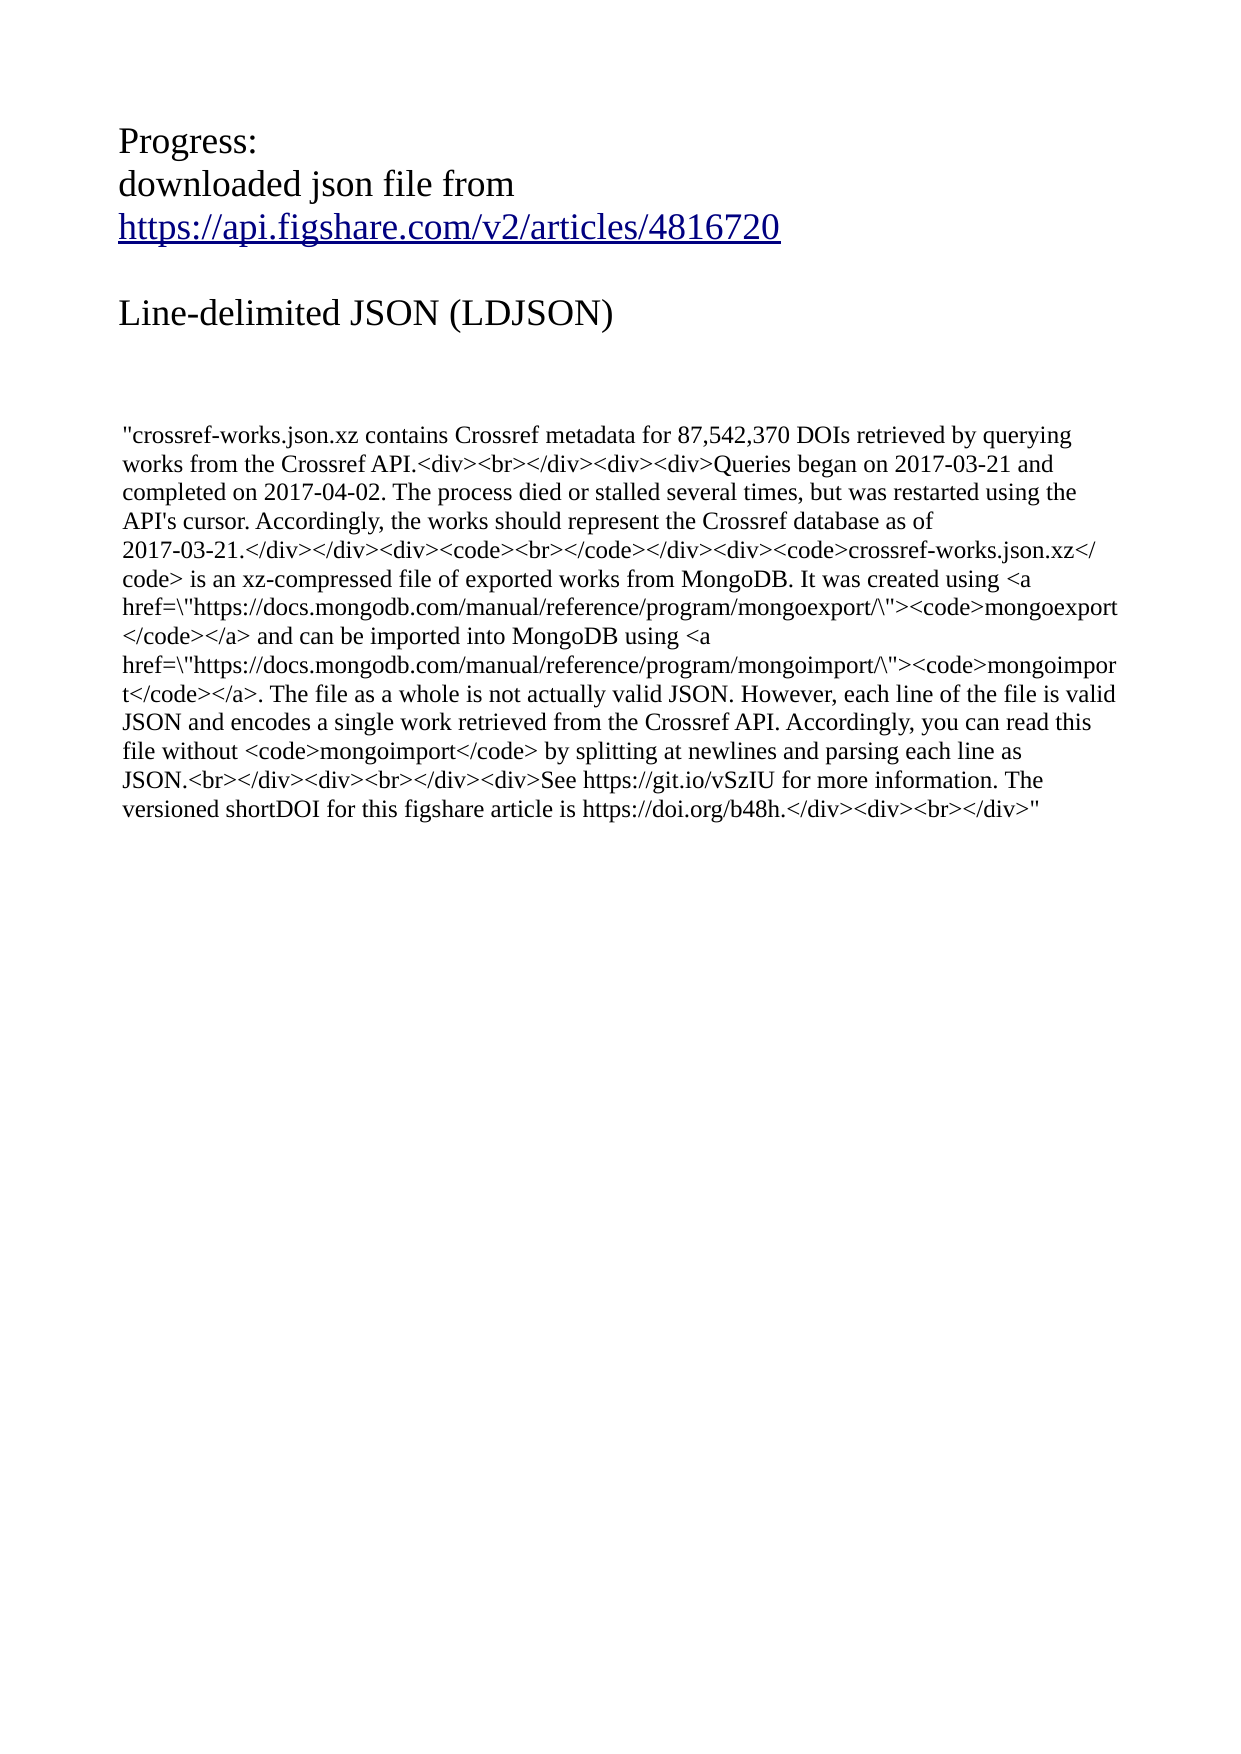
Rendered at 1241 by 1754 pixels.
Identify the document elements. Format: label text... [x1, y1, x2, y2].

table_header "crossref-works.json.xz contains Crossref metadata for 87,542,370 DOIs retrieved by querying works from the Crossref API.<div><br></div><div><div>Queries began on 2017-03-21 and completed on 2017-04-02. The process died or stalled several times, but was restarted using the API's cursor. Accordingly, the works should represent the Crossref database as of 2017-03-21.</div></div><div><code><br></code></div><div><code>crossref-works.json.xz</code> is an xz-compressed file of exported works from MongoDB. It was created using <a href=\"https://docs.mongodb.com/manual/reference/program/mongoexport/\"><code>mongoexport</code></a> and can be imported into MongoDB using <a href=\"https://docs.mongodb.com/manual/reference/program/mongoimport/\"><code>mongoimport</code></a>. The file as a whole is not actually valid JSON. However, each line of the file is valid JSON and encodes a single work retrieved from the Crossref API. Accordingly, you can read this file without <code>mongoimport</code> by splitting at newlines and parsing each line as JSON.<br></div><div><br></div><div>See https://git.io/vSzIU for more information. The versioned shortDOI for this figshare article is https://doi.org/b48h.</div><div><br></div>" [122, 420, 1122, 822]
text downloaded json file from [118, 161, 1122, 204]
table_header [118, 420, 122, 822]
text Line-delimited JSON (LDJSON) [118, 291, 1122, 334]
text Progress: [118, 118, 1122, 161]
text https://api.figshare.com/v2/articles/4816720 [118, 204, 1122, 247]
